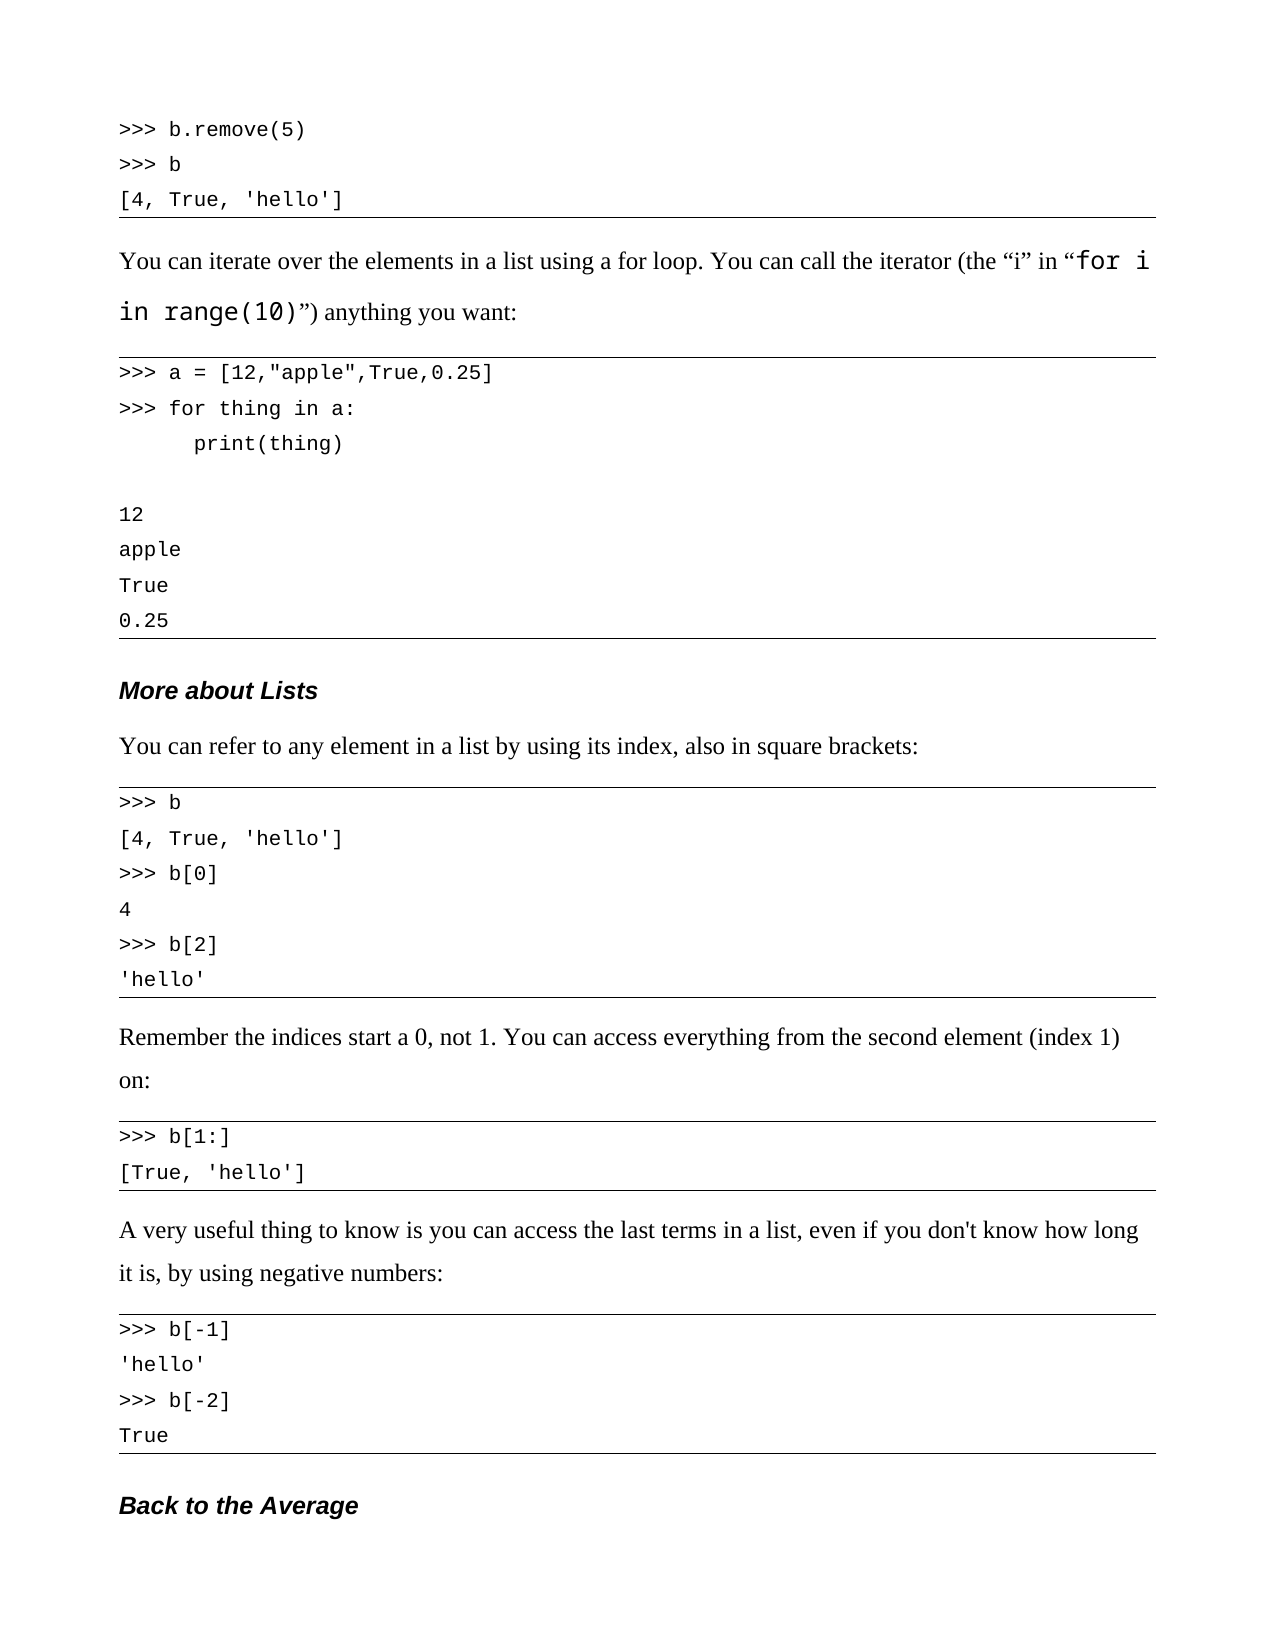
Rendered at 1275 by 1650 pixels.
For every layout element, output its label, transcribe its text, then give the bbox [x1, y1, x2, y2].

text Back to the Average [118, 1491, 1156, 1519]
text True [118, 1425, 1156, 1454]
text [True, 'hello'] [118, 1162, 1156, 1191]
text You can iterate over the elements in a list using a for loop. You can call the iterator (the “i” in “for i in range(10)”) anything you want: [118, 242, 1156, 328]
text [4, True, 'hello'] [118, 189, 1156, 218]
text [4, True, 'hello'] [118, 828, 1156, 851]
text >>> b [118, 154, 1156, 178]
text >>> b[-1] [118, 1315, 1156, 1343]
text More about Lists [118, 676, 1156, 704]
text 12 [118, 504, 1156, 528]
text >>> a = [12,"apple",True,0.25] [118, 358, 1156, 386]
text apple [118, 539, 1156, 563]
text >>> b [118, 788, 1156, 816]
text You can refer to any element in a list by using its index, also in square brackets: [118, 731, 1156, 760]
text 'hello' [118, 1354, 1156, 1378]
text True [118, 575, 1156, 598]
text >>> b[2] [118, 934, 1156, 958]
text print(thing) [118, 433, 1156, 457]
text A very useful thing to know is you can access the last terms in a list, even if you don't know how long it is, by using negative numbers: [118, 1215, 1156, 1287]
text >>> b[1:] [118, 1122, 1156, 1150]
text >>> b[-2] [118, 1390, 1156, 1413]
text >>> b.remove(5) [118, 118, 1156, 142]
text 0.25 [118, 610, 1156, 639]
text 'hello' [118, 969, 1156, 998]
text >>> b[0] [118, 863, 1156, 887]
text >>> for thing in a: [118, 398, 1156, 421]
text Remember the indices start a 0, not 1. You can access everything from the second element (index 1) on: [118, 1022, 1156, 1094]
text 4 [118, 898, 1156, 922]
